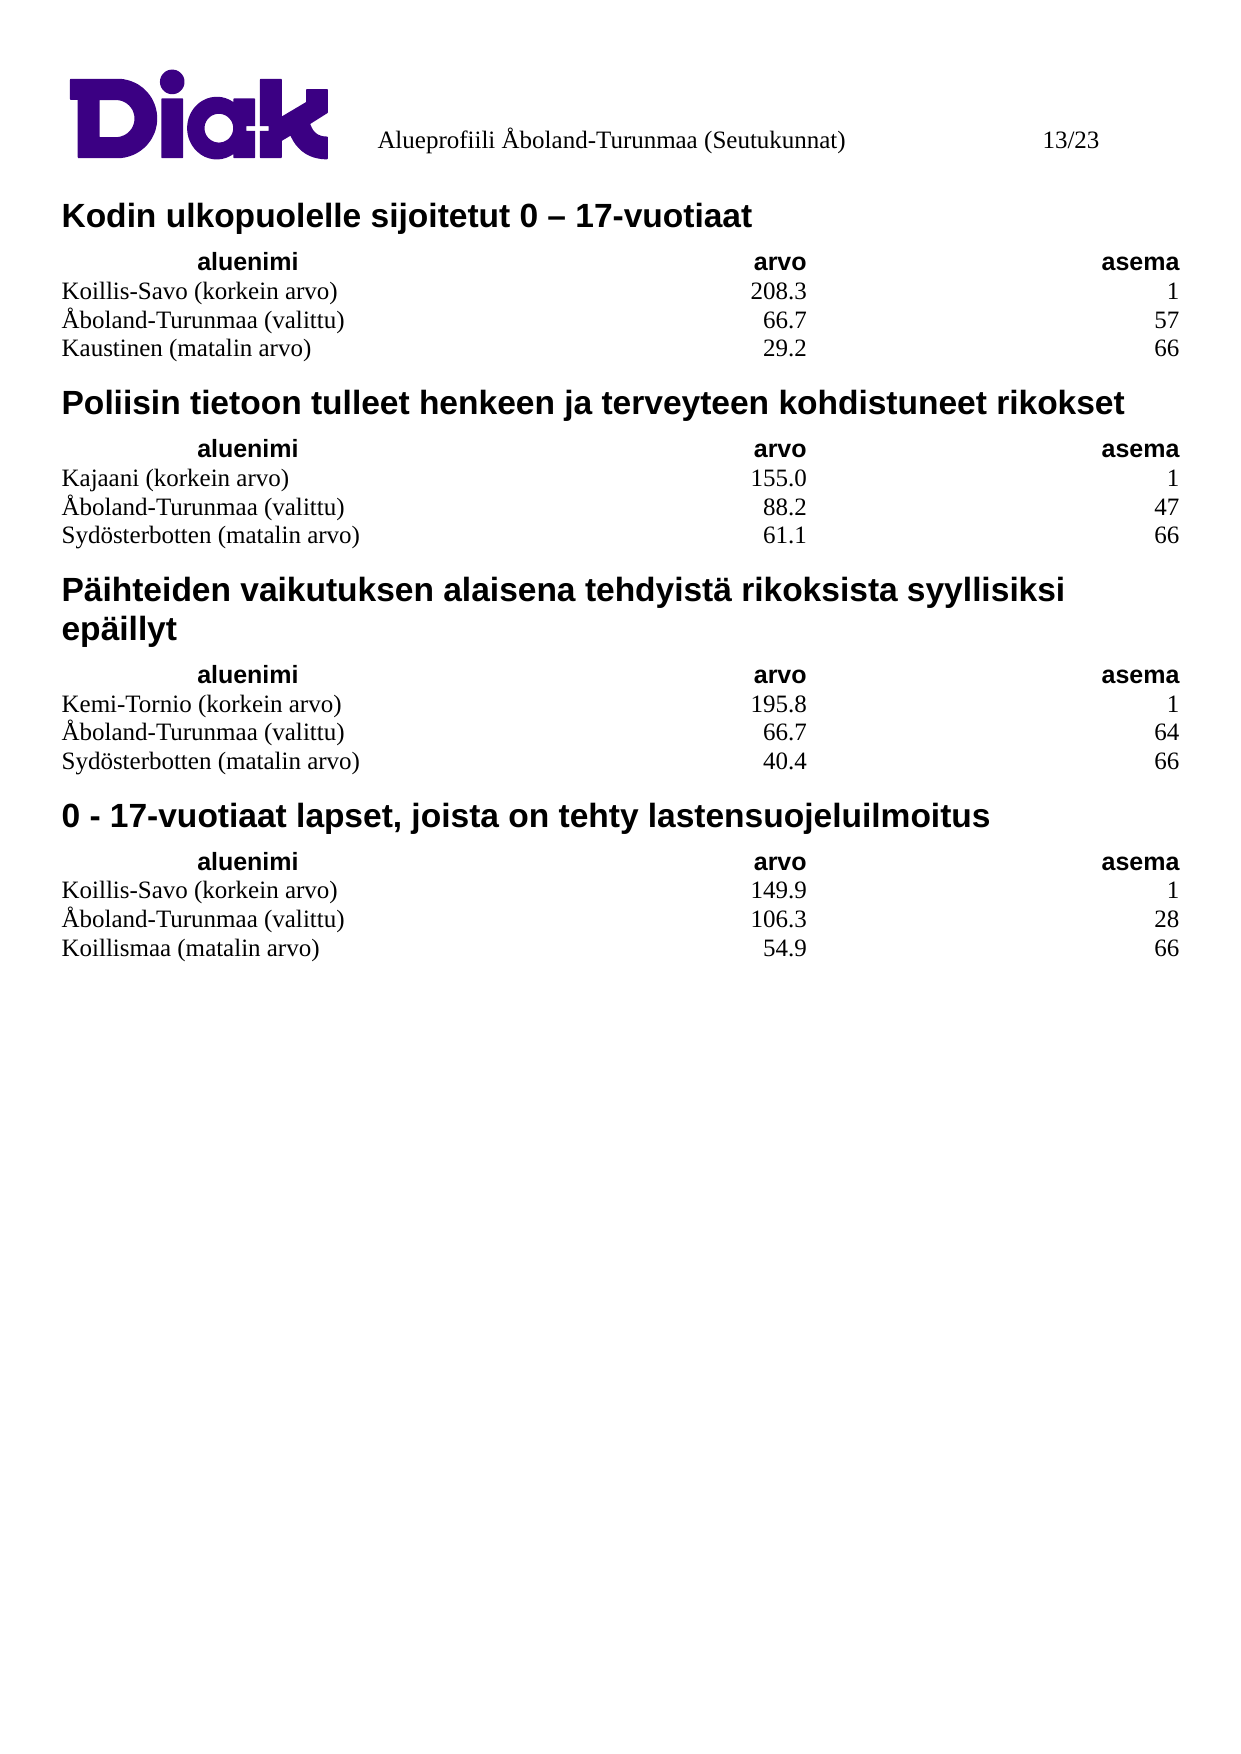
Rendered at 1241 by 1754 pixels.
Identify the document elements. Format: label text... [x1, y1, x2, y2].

table_cell Kaustinen (matalin arvo) [61, 334, 434, 362]
table_cell Kajaani (korkein arvo) [61, 463, 434, 492]
table_cell 64 [806, 718, 1179, 746]
table_header arvo [434, 660, 806, 689]
table_cell 66.7 [434, 718, 806, 746]
table_cell 88.2 [434, 492, 806, 521]
table_header aluenimi [61, 847, 434, 876]
subtitle 0 - 17-vuotiaat lapset, joista on tehty lastensuojeluilmoitus [61, 796, 1179, 834]
table_cell 155.0 [434, 463, 806, 492]
table_header asema [806, 434, 1179, 463]
table_cell 54.9 [434, 933, 806, 962]
table_cell 149.9 [434, 876, 806, 904]
table_cell 66 [806, 933, 1179, 962]
table_cell 1 [806, 689, 1179, 717]
table_header aluenimi [61, 247, 434, 276]
subtitle Päihteiden vaikutuksen alaisena tehdyistä rikoksista syyllisiksi epäillyt [61, 570, 1179, 647]
table_cell 208.3 [434, 276, 806, 305]
table_cell Kemi-Tornio (korkein arvo) [61, 689, 434, 717]
table_cell Koillismaa (matalin arvo) [61, 933, 434, 962]
table_cell 57 [806, 305, 1179, 333]
table_cell 29.2 [434, 334, 806, 362]
table_cell 28 [806, 904, 1179, 933]
table_cell 195.8 [434, 689, 806, 717]
subtitle Poliisin tietoon tulleet henkeen ja terveyteen kohdistuneet rikokset [61, 383, 1179, 422]
table_cell 1 [806, 463, 1179, 492]
table_cell 66 [806, 334, 1179, 362]
table_header asema [806, 247, 1179, 276]
table_cell 47 [806, 492, 1179, 521]
table_cell 1 [806, 276, 1179, 305]
table_cell 106.3 [434, 904, 806, 933]
table_cell 66 [806, 521, 1179, 549]
table_header arvo [434, 247, 806, 276]
table_cell Åboland-Turunmaa (valittu) [61, 305, 434, 333]
table_cell 61.1 [434, 521, 806, 549]
table_header arvo [434, 847, 806, 876]
table_cell Sydösterbotten (matalin arvo) [61, 521, 434, 549]
table_cell Åboland-Turunmaa (valittu) [61, 718, 434, 746]
table_header arvo [434, 434, 806, 463]
table_cell Koillis-Savo (korkein arvo) [61, 876, 434, 904]
table_header asema [806, 660, 1179, 689]
table_cell Åboland-Turunmaa (valittu) [61, 904, 434, 933]
table_cell Åboland-Turunmaa (valittu) [61, 492, 434, 521]
table_cell 66 [806, 746, 1179, 775]
table_cell 40.4 [434, 746, 806, 775]
table_cell 1 [806, 876, 1179, 904]
table_cell Sydösterbotten (matalin arvo) [61, 746, 434, 775]
table_header asema [806, 847, 1179, 876]
subtitle Kodin ulkopuolelle sijoitetut 0 – 17-vuotiaat [61, 196, 1179, 235]
table_cell Koillis-Savo (korkein arvo) [61, 276, 434, 305]
table_cell 66.7 [434, 305, 806, 333]
table_header aluenimi [61, 660, 434, 689]
table_header aluenimi [61, 434, 434, 463]
